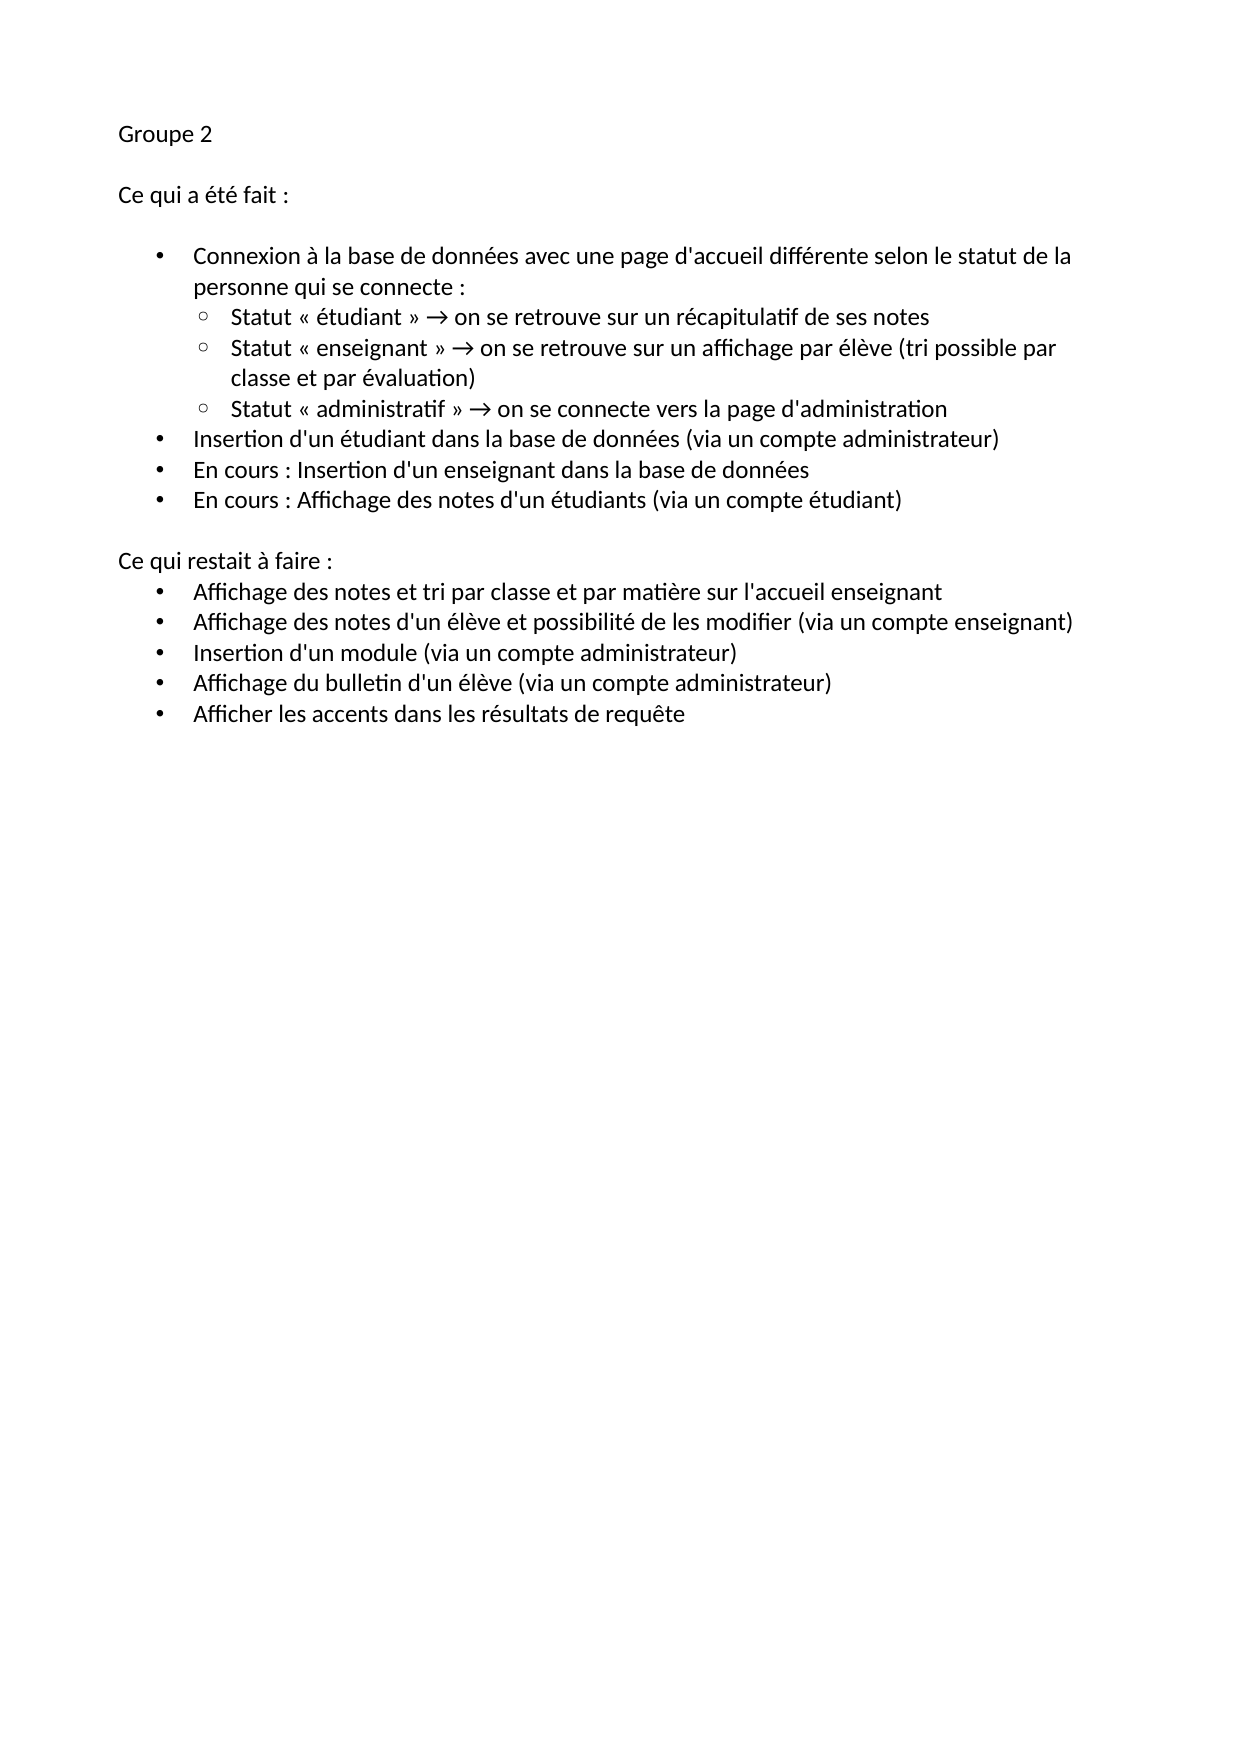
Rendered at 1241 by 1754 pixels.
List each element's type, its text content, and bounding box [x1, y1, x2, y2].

text Ce qui a été fait : [118, 179, 1122, 210]
list Afficher les accents dans les résultats de requête [156, 698, 1122, 728]
list Insertion d'un étudiant dans la base de données (via un compte administrateur) [156, 423, 1122, 454]
list Insertion d'un module (via un compte administrateur) [156, 637, 1122, 667]
list En cours : Affichage des notes d'un étudiants (via un compte étudiant) [156, 484, 1122, 515]
list Statut « administratif » → on se connecte vers la page d'administration [193, 393, 1122, 423]
list Statut « étudiant » → on se retrouve sur un récapitulatif de ses notes [193, 301, 1122, 332]
text Groupe 2 [118, 118, 1122, 149]
list Affichage des notes et tri par classe et par matière sur l'accueil enseignant [156, 576, 1122, 606]
list Affichage du bulletin d'un élève (via un compte administrateur) [156, 667, 1122, 698]
list Affichage des notes d'un élève et possibilité de les modifier (via un compte enseignant) [156, 606, 1122, 637]
list Statut « enseignant » → on se retrouve sur un affichage par élève (tri possible par classe et par évaluation) [193, 332, 1122, 393]
list En cours : Insertion d'un enseignant dans la base de données [156, 454, 1122, 484]
text Ce qui restait à faire : [118, 545, 1122, 576]
list Connexion à la base de données avec une page d'accueil différente selon le statut de la personne qui se connecte : [156, 240, 1122, 301]
